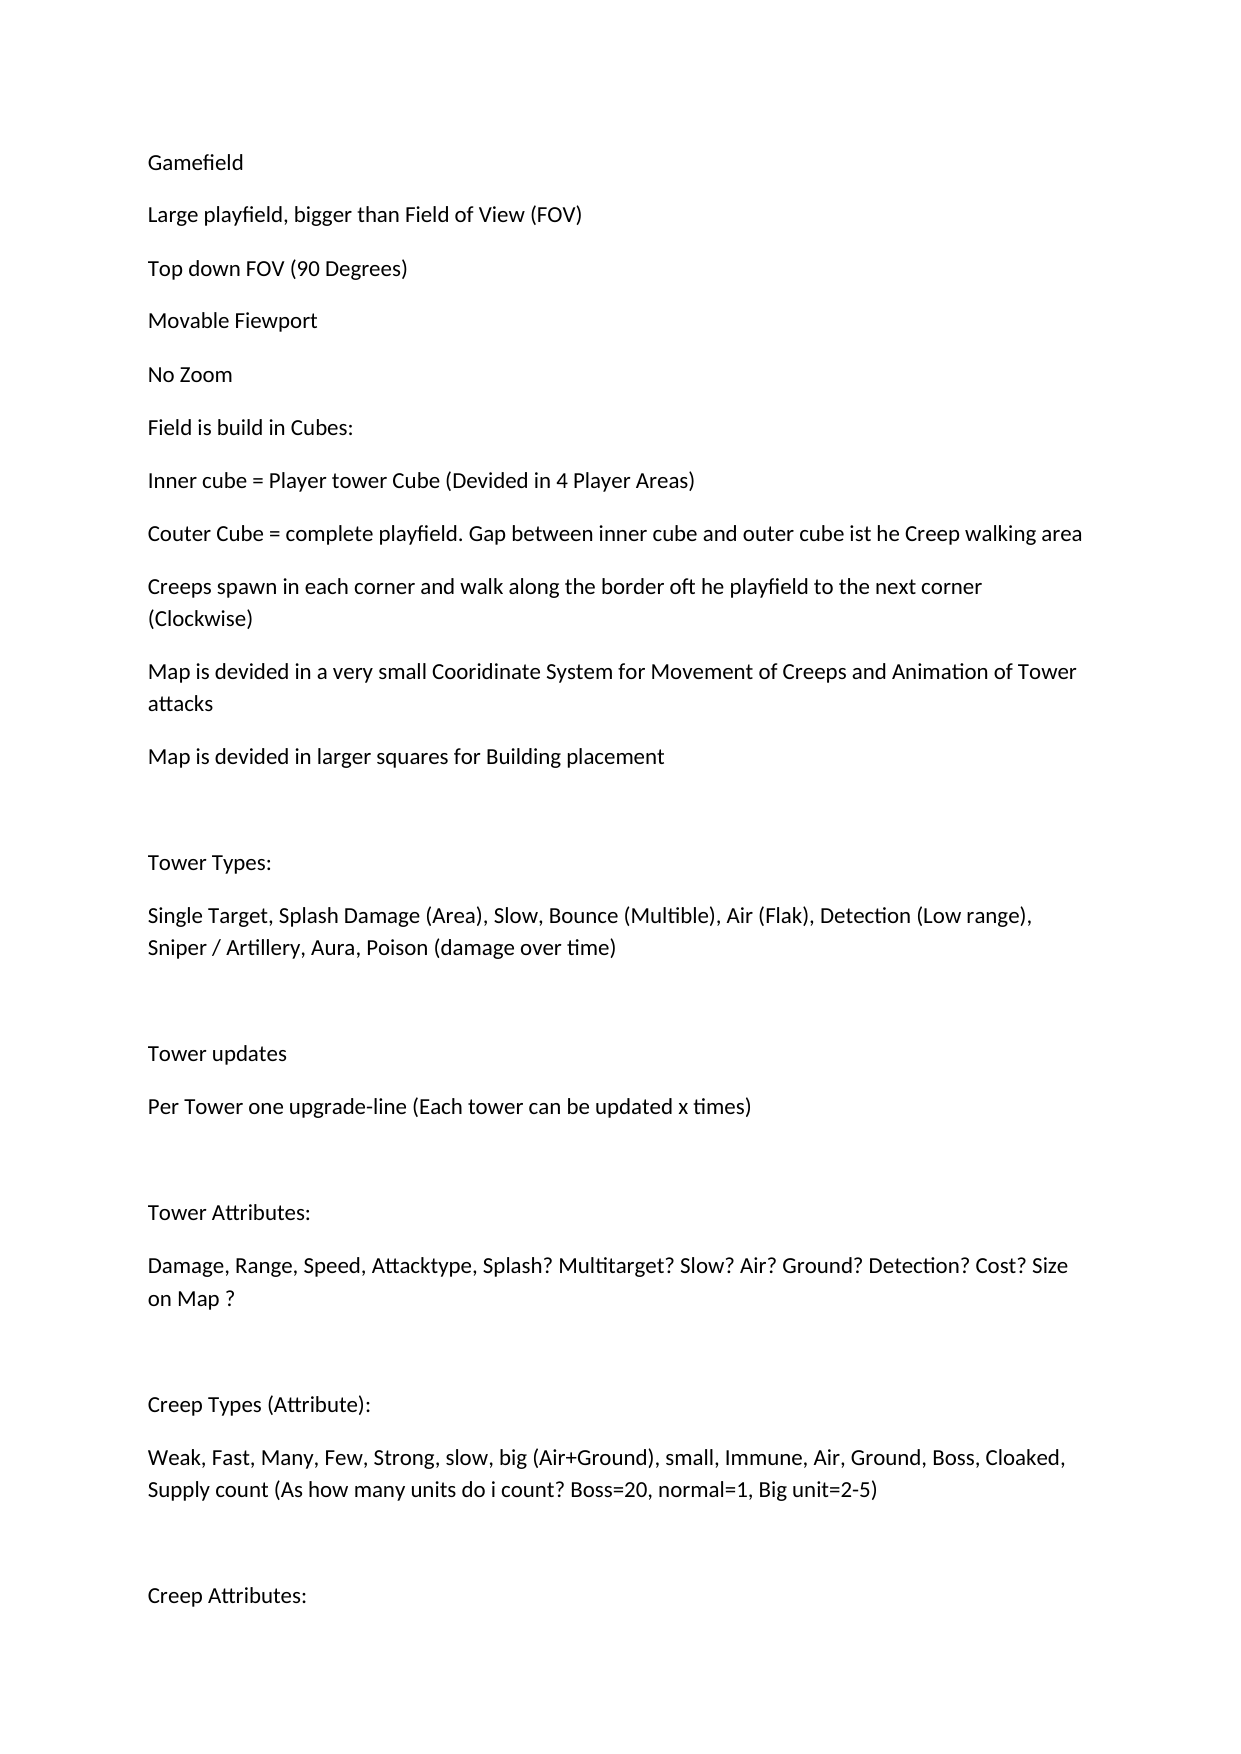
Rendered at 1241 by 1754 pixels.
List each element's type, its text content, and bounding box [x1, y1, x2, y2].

text Creep Types (Attribute): [148, 1390, 1093, 1418]
text Gamefield [148, 148, 1093, 176]
text Tower Types: [148, 848, 1093, 876]
text Weak, Fast, Many, Few, Strong, slow, big (Air+Ground), small, Immune, Air, Ground, Boss, Cloaked, Supply count (As how many units do i count? Boss=20, normal=1, Big unit=2-5) [148, 1443, 1093, 1503]
text Tower updates [148, 1039, 1093, 1067]
text Single Target, Splash Damage (Area), Slow, Bounce (Multible), Air (Flak), Detection (Low range), Sniper / Artillery, Aura, Poison (damage over time) [148, 901, 1093, 961]
text Damage, Range, Speed, Attacktype, Splash? Multitarget? Slow? Air? Ground? Detection? Cost? Size on Map ? [148, 1252, 1093, 1312]
text Creep Attributes: [148, 1581, 1093, 1609]
text Inner cube = Player tower Cube (Devided in 4 Player Areas) [148, 466, 1093, 494]
text Tower Attributes: [148, 1198, 1093, 1227]
text No Zoom [148, 360, 1093, 388]
text Field is build in Cubes: [148, 413, 1093, 441]
text Top down FOV (90 Degrees) [148, 254, 1093, 282]
text Large playfield, bigger than Field of View (FOV) [148, 201, 1093, 229]
text Couter Cube = complete playfield. Gap between inner cube and outer cube ist he Creep walking area [148, 519, 1093, 547]
text Creeps spawn in each corner and walk along the border oft he playfield to the next corner (Clockwise) [148, 572, 1093, 632]
text Movable Fiewport [148, 307, 1093, 335]
text Map is devided in a very small Cooridinate System for Movement of Creeps and Animation of Tower attacks [148, 657, 1093, 717]
text Per Tower one upgrade-line (Each tower can be updated x times) [148, 1092, 1093, 1121]
text Map is devided in larger squares for Building placement [148, 742, 1093, 770]
